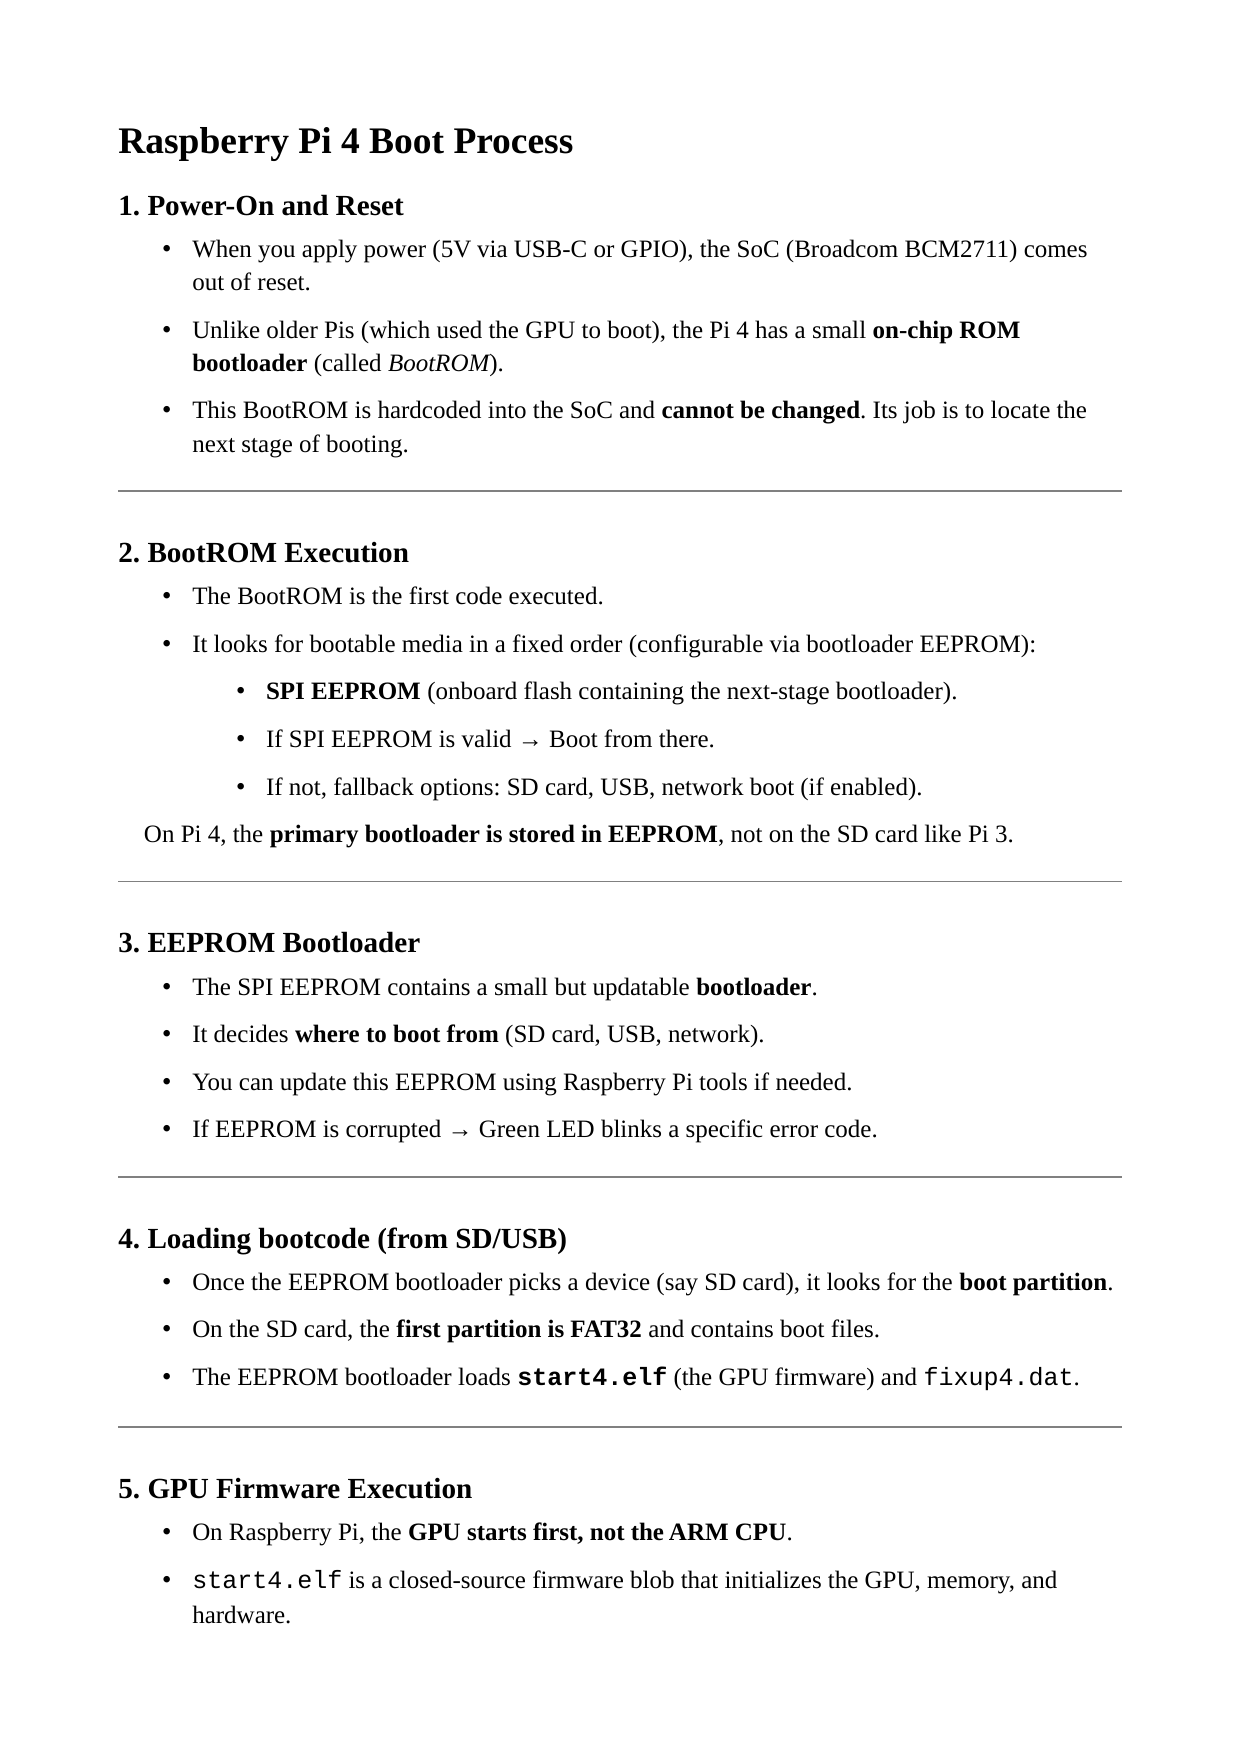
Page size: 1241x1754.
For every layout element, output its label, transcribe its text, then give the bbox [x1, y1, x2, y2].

list Once the EEPROM bootloader picks a device (say SD card), it looks for the boot partition. [162, 1267, 1122, 1296]
subtitle Raspberry Pi 4 Boot Process [118, 118, 1122, 161]
list The BootROM is the first code executed. [162, 581, 1122, 610]
list When you apply power (5V via USB-C or GPIO), the SoC (Broadcom BCM2711) comes out of reset. [162, 234, 1122, 296]
list The SPI EEPROM contains a small but updatable bootloader. [162, 972, 1122, 1000]
text ✅ On Pi 4, the primary bootloader is stored in EEPROM, not on the SD card like Pi 3. [118, 819, 1122, 848]
list On the SD card, the first partition is FAT32 and contains boot files. [162, 1314, 1122, 1343]
list Unlike older Pis (which used the GPU to boot), the Pi 4 has a small on-chip ROM bootloader (called BootROM). [162, 315, 1122, 377]
list If EEPROM is corrupted → Green LED blinks a specific error code. [162, 1114, 1122, 1143]
subtitle 5. GPU Firmware Execution [118, 1471, 1122, 1504]
list This BootROM is hardcoded into the SoC and cannot be changed. Its job is to locate the next stage of booting. [162, 396, 1122, 457]
subtitle 3. EEPROM Bootloader [118, 926, 1122, 959]
list It looks for bootable media in a fixed order (configurable via bootloader EEPROM): [162, 629, 1122, 657]
list If not, fallback options: SD card, USB, network boot (if enabled). [236, 772, 1122, 800]
subtitle 2. BootROM Execution [118, 535, 1122, 569]
list The EEPROM bootloader loads start4.elf (the GPU firmware) and fixup4.dat. [162, 1362, 1122, 1393]
list start4.elf is a closed-source firmware blob that initializes the GPU, memory, and hardware. [162, 1565, 1122, 1628]
list On Raspberry Pi, the GPU starts first, not the ARM CPU. [162, 1517, 1122, 1546]
list SPI EEPROM (onboard flash containing the next-stage bootloader). [236, 676, 1122, 705]
subtitle 4. Loading bootcode (from SD/USB) [118, 1221, 1122, 1254]
list You can update this EEPROM using Raspberry Pi tools if needed. [162, 1067, 1122, 1096]
list It decides where to boot from (SD card, USB, network). [162, 1019, 1122, 1048]
list If SPI EEPROM is valid → Boot from there. [236, 724, 1122, 753]
subtitle 1. Power-On and Reset [118, 188, 1122, 222]
